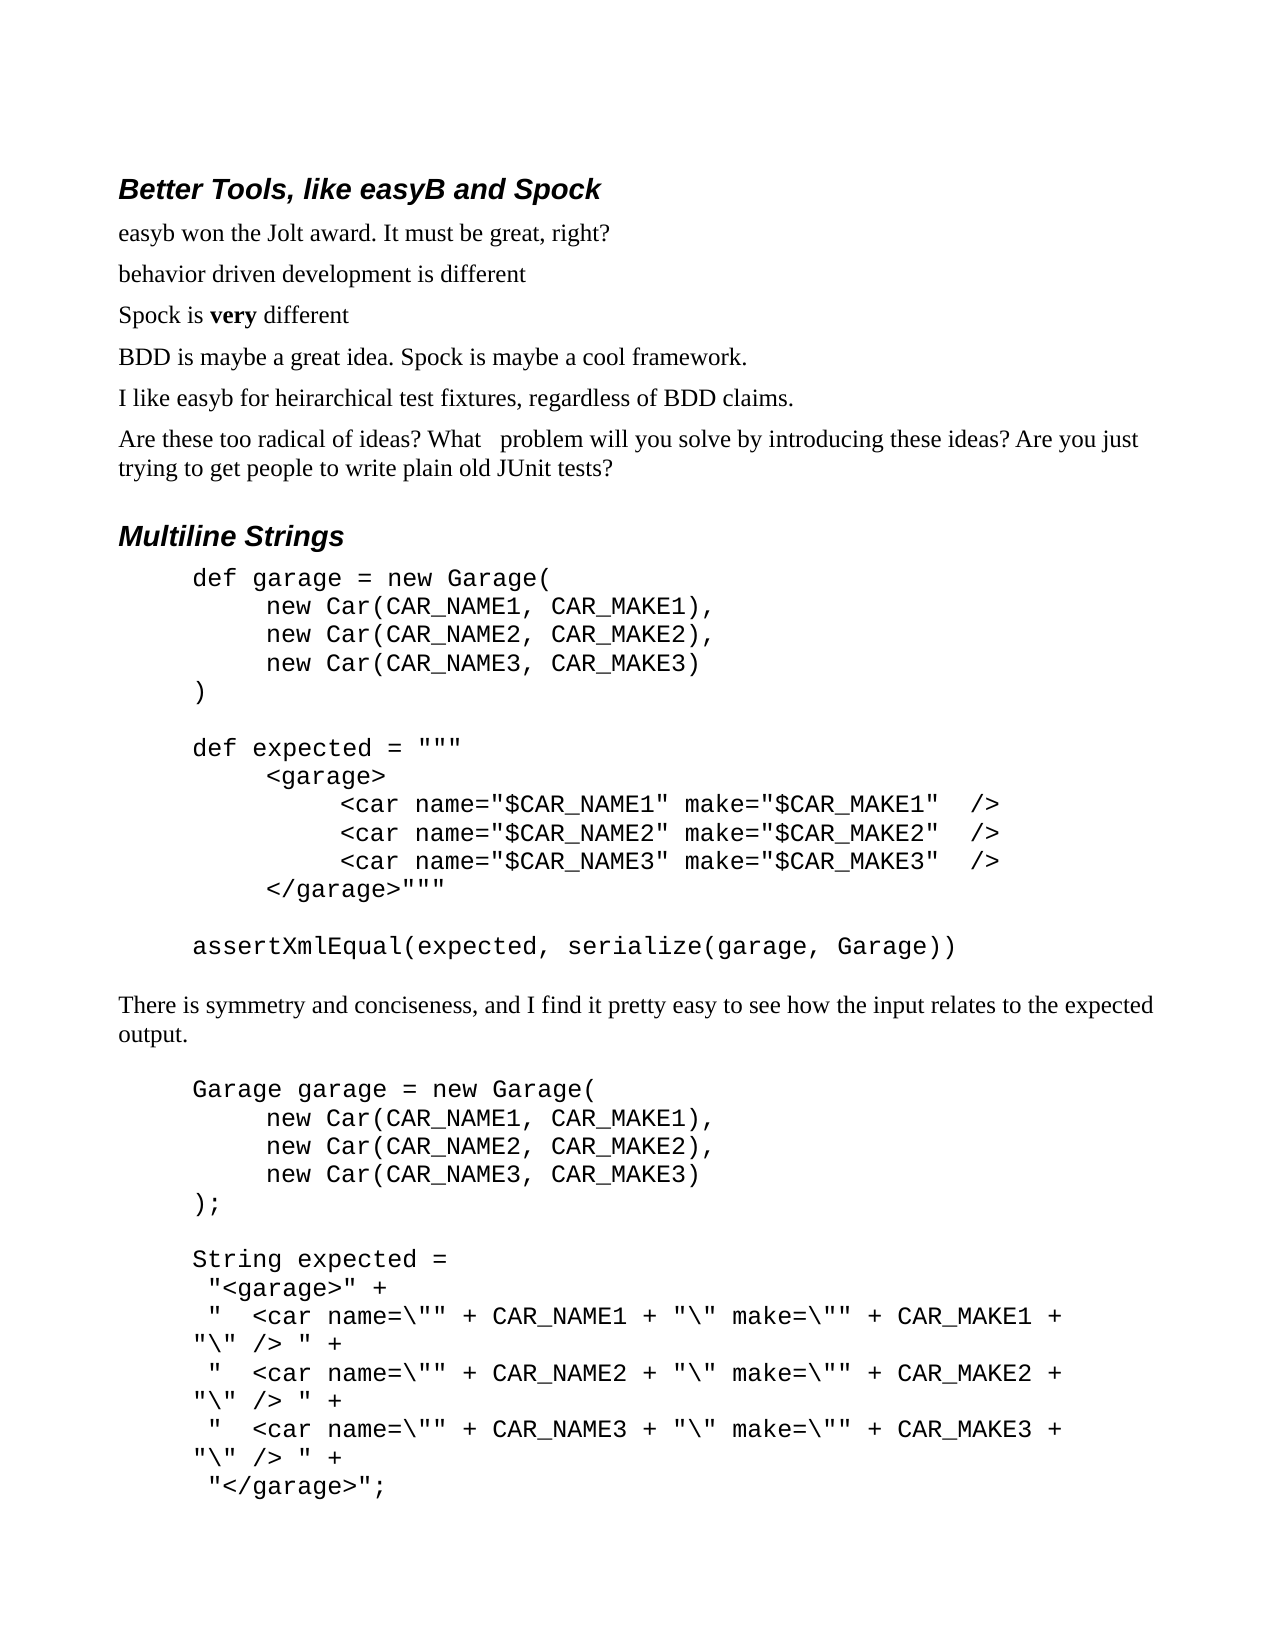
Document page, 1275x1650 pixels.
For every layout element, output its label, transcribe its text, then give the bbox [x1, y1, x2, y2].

text Garage garage = new Garage( [192, 1077, 1157, 1105]
text def garage = new Garage( [192, 565, 1157, 593]
subtitle Multiline Strings [118, 519, 1157, 553]
text </garage>""" [192, 877, 1157, 905]
text There is symmetry and conciseness, and I find it pretty easy to see how the input relates to the expected output. [118, 991, 1157, 1048]
text ); [192, 1190, 1157, 1218]
text <car name="$CAR_NAME1" make="$CAR_MAKE1" /> [192, 792, 1157, 820]
text assertXmlEqual(expected, serialize(garage, Garage)) [192, 933, 1157, 962]
text <car name="$CAR_NAME3" make="$CAR_MAKE3" /> [192, 848, 1157, 877]
text def expected = """ [192, 735, 1157, 763]
text "<garage>" + [192, 1275, 1157, 1303]
text BDD is maybe a great idea. Spock is maybe a cool framework. [118, 342, 1157, 370]
text new Car(CAR_NAME3, CAR_MAKE3) [192, 650, 1157, 678]
text new Car(CAR_NAME2, CAR_MAKE2), [192, 1133, 1157, 1162]
text " <car name=\"" + CAR_NAME1 + "\" make=\"" + CAR_MAKE1 + "\" /> " + [192, 1303, 1157, 1360]
text " <car name=\"" + CAR_NAME2 + "\" make=\"" + CAR_MAKE2 + "\" /> " + [192, 1360, 1157, 1417]
text new Car(CAR_NAME2, CAR_MAKE2), [192, 622, 1157, 650]
subtitle Better Tools, like easyB and Spock [118, 172, 1157, 205]
text new Car(CAR_NAME3, CAR_MAKE3) [192, 1162, 1157, 1190]
text new Car(CAR_NAME1, CAR_MAKE1), [192, 593, 1157, 622]
text Spock is very different [118, 300, 1157, 329]
text " <car name=\"" + CAR_NAME3 + "\" make=\"" + CAR_MAKE3 + "\" /> " + [192, 1417, 1157, 1473]
text ) [192, 678, 1157, 707]
text String expected = [192, 1247, 1157, 1275]
text <car name="$CAR_NAME2" make="$CAR_MAKE2" /> [192, 820, 1157, 848]
text "</garage>"; [192, 1473, 1157, 1502]
text new Car(CAR_NAME1, CAR_MAKE1), [192, 1105, 1157, 1133]
text <garage> [192, 763, 1157, 792]
text I like easyb for heirarchical test fixtures, regardless of BDD claims. [118, 383, 1157, 412]
text easyb won the Jolt award. It must be great, right? [118, 218, 1157, 247]
text behavior driven development is different [118, 259, 1157, 288]
text Are these too radical of ideas? What problem will you solve by introducing these ideas? Are you just trying to get people to write plain old JUnit tests? [118, 424, 1157, 482]
